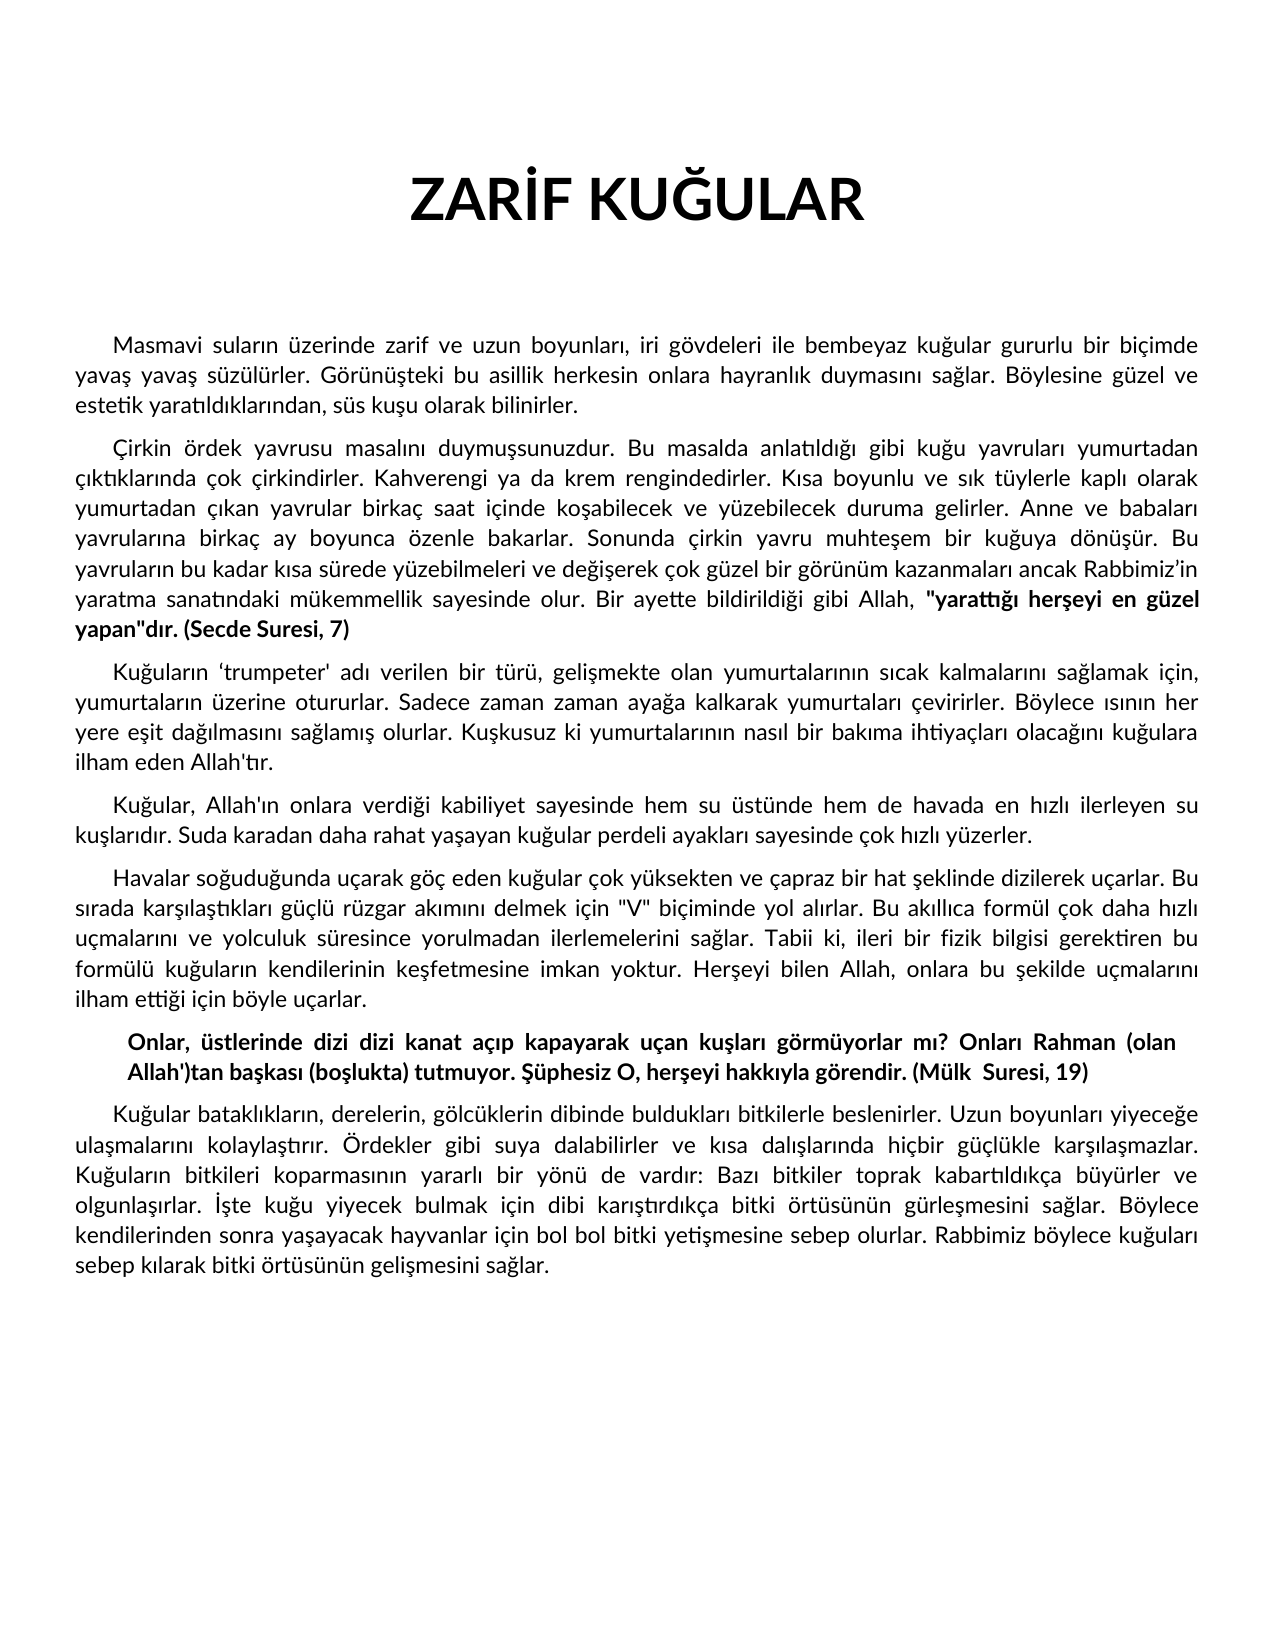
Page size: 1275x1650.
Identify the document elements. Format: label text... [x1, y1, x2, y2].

subtitle ZARİF KUĞULAR [75, 162, 1200, 232]
text Kuğular bataklıkların, derelerin, gölcüklerin dibinde buldukları bitkilerle beslenirler. Uzun boyunları yiyeceğe ulaşmalarını kolaylaştırır. Ördekler gibi suya dalabilirler ve kısa dalışlarında hiçbir güçlükle karşılaşmazlar. Kuğuların bitkileri koparmasının yararlı bir yönü de vardır: Bazı bitkiler toprak kabartıldıkça büyürler ve olgunlaşırlar. İşte kuğu yiyecek bulmak için dibi karıştırdıkça bitki örtüsünün gürleşmesini sağlar. Böylece kendilerinden sonra yaşayacak hayvanlar için bol bol bitki yetişmesine sebep olurlar. Rabbimiz böylece kuğuları sebep kılarak bitki örtüsünün gelişmesini sağlar. [75, 1100, 1200, 1279]
text Onlar, üstlerinde dizi dizi kanat açıp kapayarak uçan kuşları görmüyorlar mı? Onları Rahman (olan Allah')tan başkası (boşlukta) tutmuyor. Şüphesiz O, herşeyi hakkıyla görendir. (Mülk Suresi, 19) [127, 1027, 1177, 1085]
text Çirkin ördek yavrusu masalını duymuşsunuzdur. Bu masalda anlatıldığı gibi kuğu yavruları yumurtadan çıktıklarında çok çirkindirler. Kahverengi ya da krem rengindedirler. Kısa boyunlu ve sık tüylerle kaplı olarak yumurtadan çıkan yavrular birkaç saat içinde koşabilecek ve yüzebilecek duruma gelirler. Anne ve babaları yavrularına birkaç ay boyunca özenle bakarlar. Sonunda çirkin yavru muhteşem bir kuğuya dönüşür. Bu yavruların bu kadar kısa sürede yüzebilmeleri ve değişerek çok güzel bir görünüm kazanmaları ancak Rabbimiz’in yaratma sanatındaki mükemmellik sayesinde olur. Bir ayette bildirildiği gibi Allah, "yarattığı herşeyi en güzel yapan"dır. (Secde Suresi, 7) [75, 433, 1200, 642]
text Kuğular, Allah'ın onlara verdiği kabiliyet sayesinde hem su üstünde hem de havada en hızlı ilerleyen su kuşlarıdır. Suda karadan daha rahat yaşayan kuğular perdeli ayakları sayesinde çok hızlı yüzerler. [75, 791, 1200, 848]
text Havalar soğuduğunda uçarak göç eden kuğular çok yüksekten ve çapraz bir hat şeklinde dizilerek uçarlar. Bu sırada karşılaştıkları güçlü rüzgar akımını delmek için "V" biçiminde yol alırlar. Bu akıllıca formül çok daha hızlı uçmalarını ve yolculuk süresince yorulmadan ilerlemelerini sağlar. Tabii ki, ileri bir fizik bilgisi gerektiren bu formülü kuğuların kendilerinin keşfetmesine imkan yoktur. Herşeyi bilen Allah, onlara bu şekilde uçmalarını ilham ettiği için böyle uçarlar. [75, 864, 1200, 1012]
text Kuğuların ‘trumpeter' adı verilen bir türü, gelişmekte olan yumurtalarının sıcak kalmalarını sağlamak için, yumurtaların üzerine otururlar. Sadece zaman zaman ayağa kalkarak yumurtaları çevirirler. Böylece ısının her yere eşit dağılmasını sağlamış olurlar. Kuşkusuz ki yumurtalarının nasıl bir bakıma ihtiyaçları olacağını kuğulara ilham eden Allah'tır. [75, 657, 1200, 776]
text Masmavi suların üzerinde zarif ve uzun boyunları, iri gövdeleri ile bembeyaz kuğular gururlu bir biçimde yavaş yavaş süzülürler. Görünüşteki bu asillik herkesin onlara hayranlık duymasını sağlar. Böylesine güzel ve estetik yaratıldıklarından, süs kuşu olarak bilinirler. [75, 330, 1200, 418]
